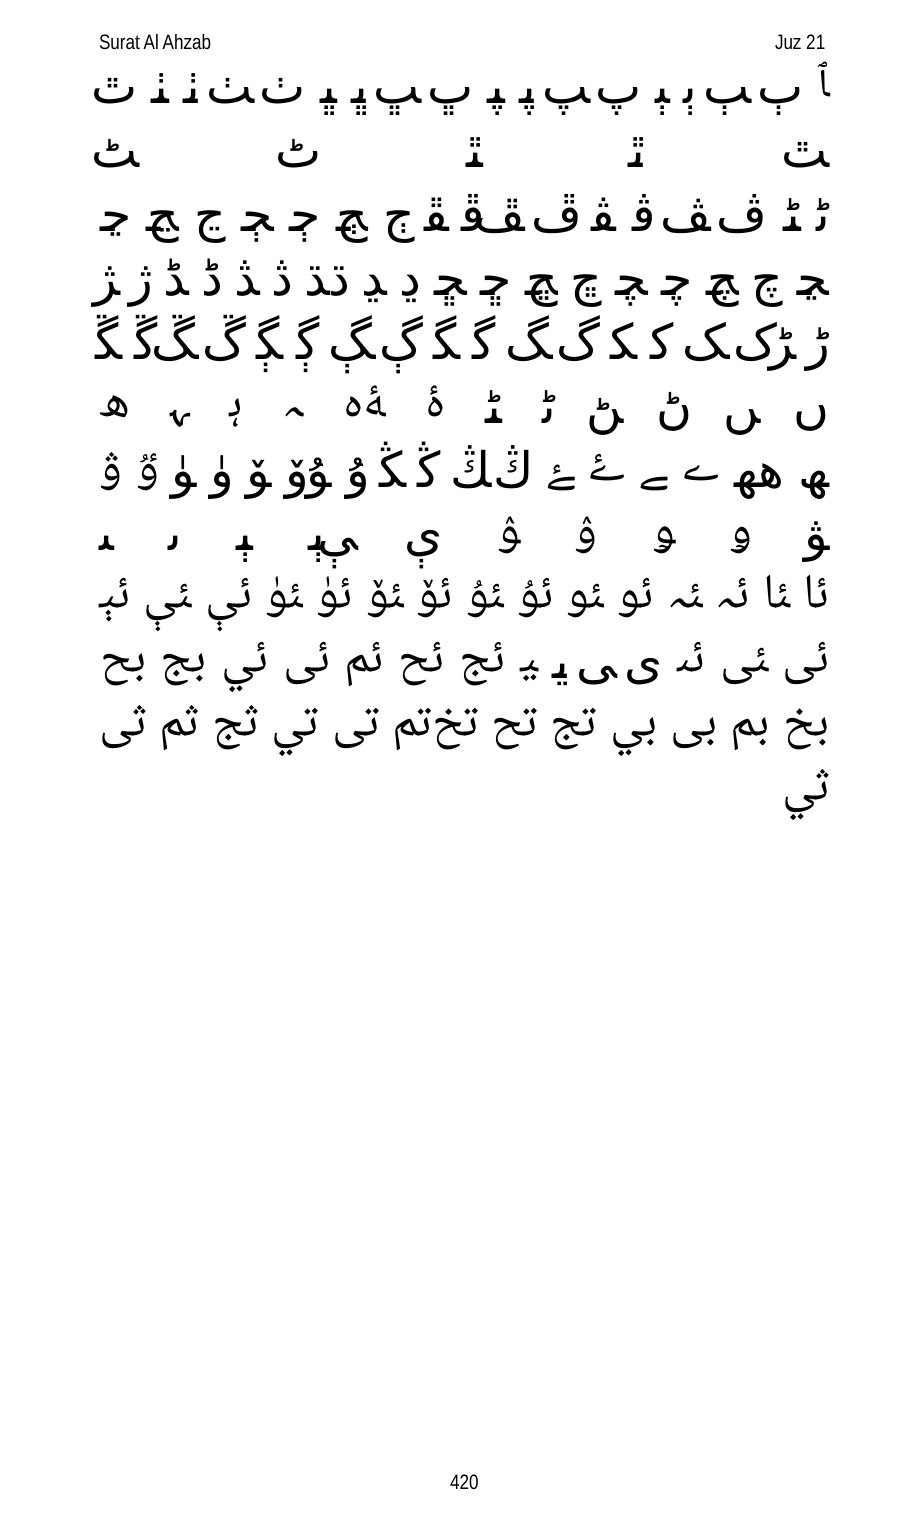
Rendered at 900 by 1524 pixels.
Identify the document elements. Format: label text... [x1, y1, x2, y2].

text ﭨ ﭩ ﭪ ﭫ ﭬ ﭭ ﭮ ﭯﭰ ﭱ ﭲ ﭳ ﭴ ﭵ ﭶ ﭷ ﭸ ﭹ ﭺ ﭻ ﭼ ﭽ ﭾ ﭿ ﮀ ﮁ ﮂ ﮃ ﮄﮅ ﮆ ﮇ ﮈ ﮉ ﮊ ﮋ ﮌ ﮍﮎ ﮏ ﮐ ﮑ ﮒ ﮓ ﮔ ﮕ ﮖ ﮗ ﮘ ﮙ ﮚ ﮛﮜ ﮝ ﮞ ﮟ ﮠ ﮡ ﮢ ﮣ ﮤ ﮥﮦ ﮧ ﮨ ﮩ ﮪ [99, 188, 829, 443]
text ﮫ ﮬﮭ ﮮ ﮯ ﮰ ﮱ ﯓ ﯔ ﯕ ﯖ ﯗ ﯘﯙ ﯚ ﯛ ﯜ ﯝ ﯞ ﯟ ﯠ ﯡ ﯢ ﯣ ﯤ ﯥﯦ ﯧ ﯨ ﯩ [99, 443, 829, 571]
text ﭑ ﭒ ﭓ ﭔ ﭕ ﭖ ﭗ ﭘ ﭙ ﭚ ﭛ ﭜ ﭝ ﭞ ﭟ ﭠ ﭡ ﭢ ﭣ ﭤ ﭥ ﭦ ﭧ [99, 60, 829, 188]
text ﯪ ﯫ ﯬ ﯭ ﯮ ﯯ ﯰ ﯱ ﯲ ﯳ ﯴ ﯵ ﯶ ﯷ ﯸ ﯹ ﯺ ﯻ ﯼ ﯽ ﯾ ﯿ ﰀ ﰁ ﰂ ﰃ ﰄ ﰅ ﰆ ﰇ ﰈ ﰉ ﰊ ﰋ ﰌ ﰍﰎ ﰏ ﰐ ﰑ ﰒ ﰓ ﰔ [99, 571, 829, 826]
